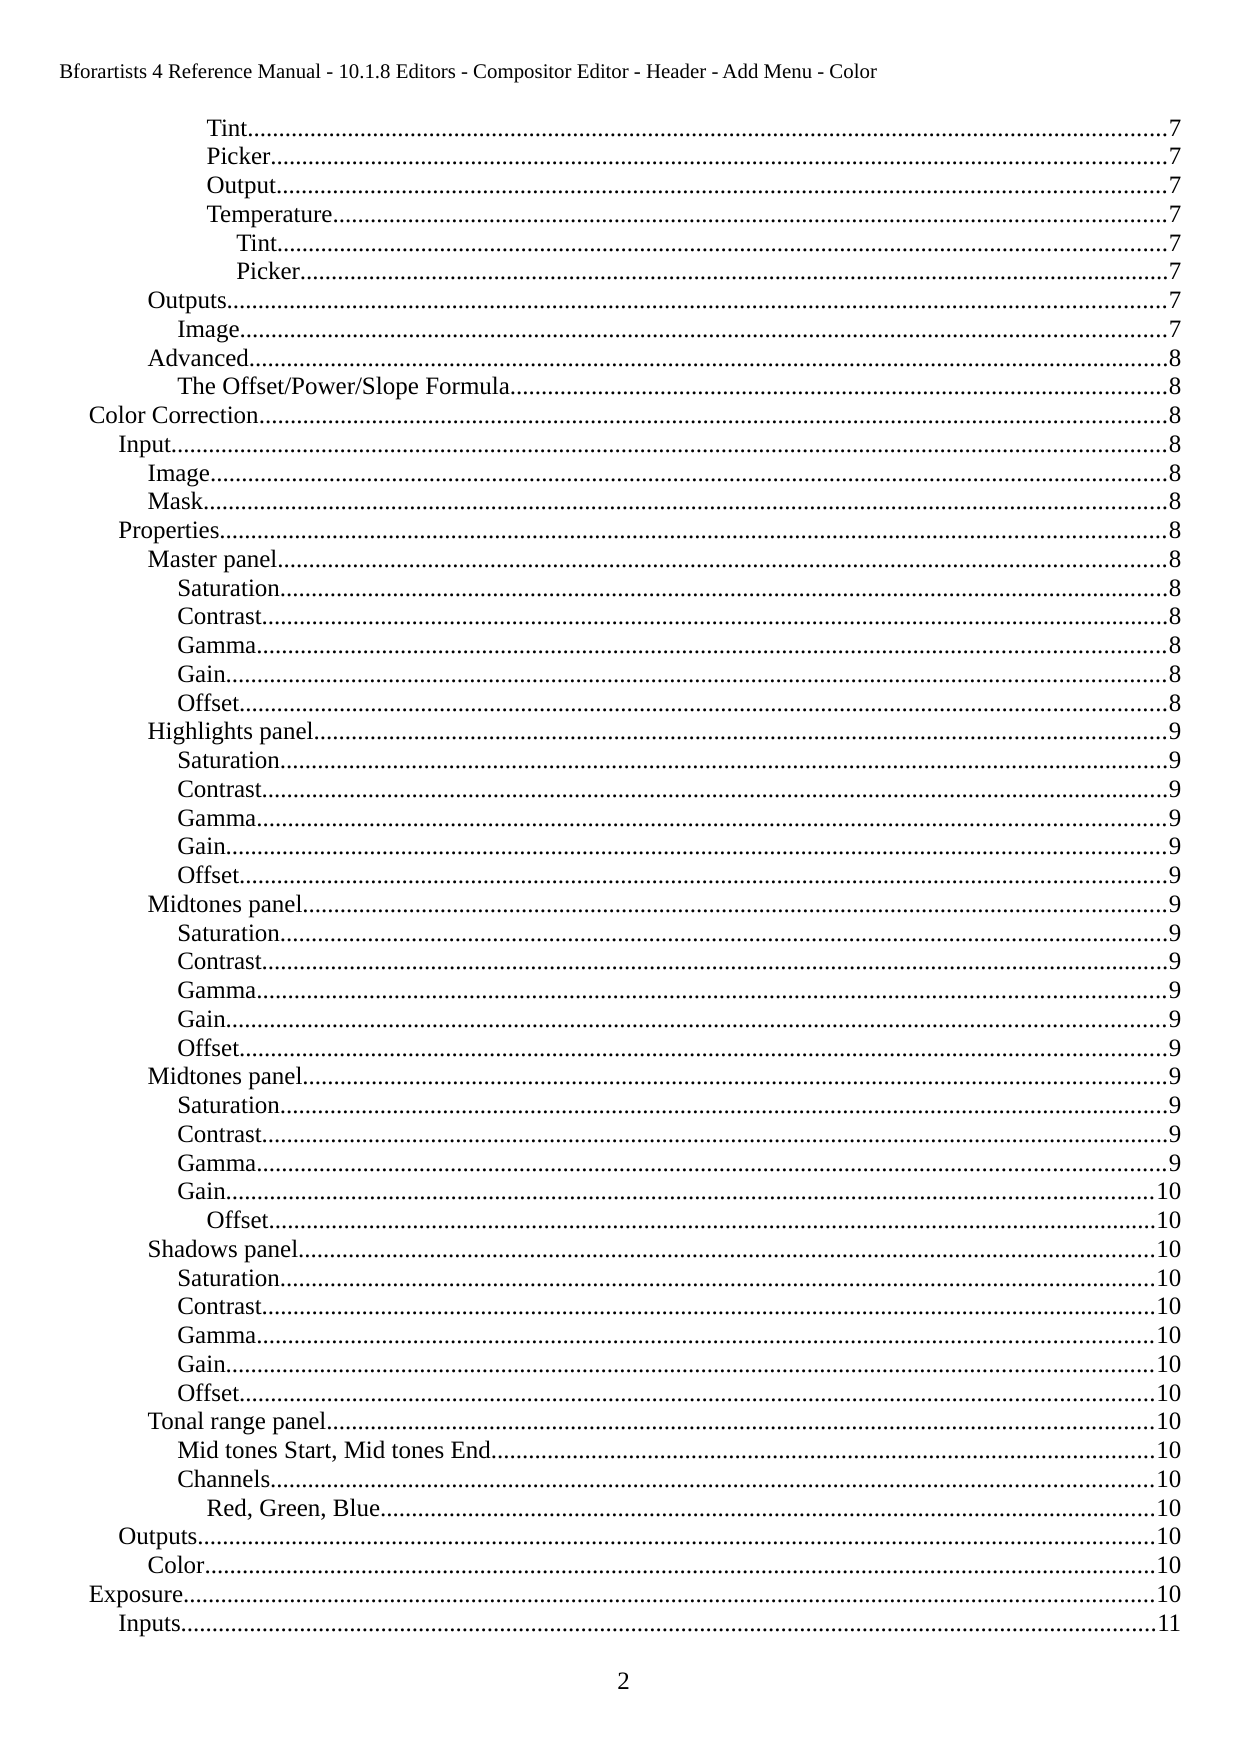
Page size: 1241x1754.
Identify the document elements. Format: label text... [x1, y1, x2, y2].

text Offset 9 [177, 1033, 1181, 1061]
text Channels 10 [177, 1464, 1181, 1493]
text Picker 7 [206, 141, 1181, 170]
text Tint 7 [236, 228, 1181, 256]
text Midtones panel 9 [147, 889, 1181, 918]
text Contrast 9 [177, 1119, 1181, 1148]
text Gain 10 [177, 1349, 1181, 1378]
text Outputs 10 [118, 1521, 1181, 1550]
text Red, Green, Blue 10 [206, 1493, 1181, 1521]
text Contrast 9 [177, 774, 1181, 803]
text Input 8 [118, 429, 1181, 458]
text Image 7 [177, 314, 1181, 343]
text Color Correction 8 [88, 400, 1181, 429]
text The Offset/Power/Slope Formula 8 [177, 371, 1181, 400]
text Gain 9 [177, 1004, 1181, 1033]
text Master panel 8 [147, 544, 1181, 573]
text Image 8 [147, 458, 1181, 486]
text Saturation 8 [177, 573, 1181, 601]
text Mid tones Start, Mid tones End 10 [177, 1435, 1181, 1464]
text Gamma 9 [177, 975, 1181, 1004]
text Offset 10 [177, 1378, 1181, 1406]
text Offset 8 [177, 688, 1181, 716]
text Gamma 9 [177, 1148, 1181, 1176]
text Gamma 9 [177, 803, 1181, 831]
text Saturation 9 [177, 745, 1181, 774]
text Saturation 10 [177, 1263, 1181, 1291]
text Contrast 9 [177, 946, 1181, 975]
text Midtones panel 9 [147, 1061, 1181, 1090]
text Gain 10 [177, 1176, 1181, 1205]
text Offset 9 [177, 860, 1181, 889]
text Shadows panel 10 [147, 1234, 1181, 1263]
text Gamma 8 [177, 630, 1181, 659]
text Picker 7 [236, 256, 1181, 285]
text Tint 7 [206, 113, 1181, 141]
text Inputs 11 [118, 1608, 1181, 1636]
text Offset 10 [206, 1205, 1181, 1234]
text Highlights panel 9 [147, 716, 1181, 745]
text Color 10 [147, 1550, 1181, 1579]
text Saturation 9 [177, 1090, 1181, 1119]
text Tonal range panel 10 [147, 1406, 1181, 1435]
text Contrast 10 [177, 1291, 1181, 1320]
text Advanced 8 [147, 343, 1181, 371]
text Properties 8 [118, 515, 1181, 544]
text Gamma 10 [177, 1320, 1181, 1349]
text Contrast 8 [177, 601, 1181, 630]
text Gain 8 [177, 659, 1181, 688]
text Exposure 10 [88, 1579, 1181, 1608]
text Gain 9 [177, 831, 1181, 860]
text Output 7 [206, 170, 1181, 199]
text Saturation 9 [177, 918, 1181, 946]
text Mask 8 [147, 486, 1181, 515]
text Temperature 7 [206, 199, 1181, 228]
text Outputs 7 [147, 285, 1181, 314]
